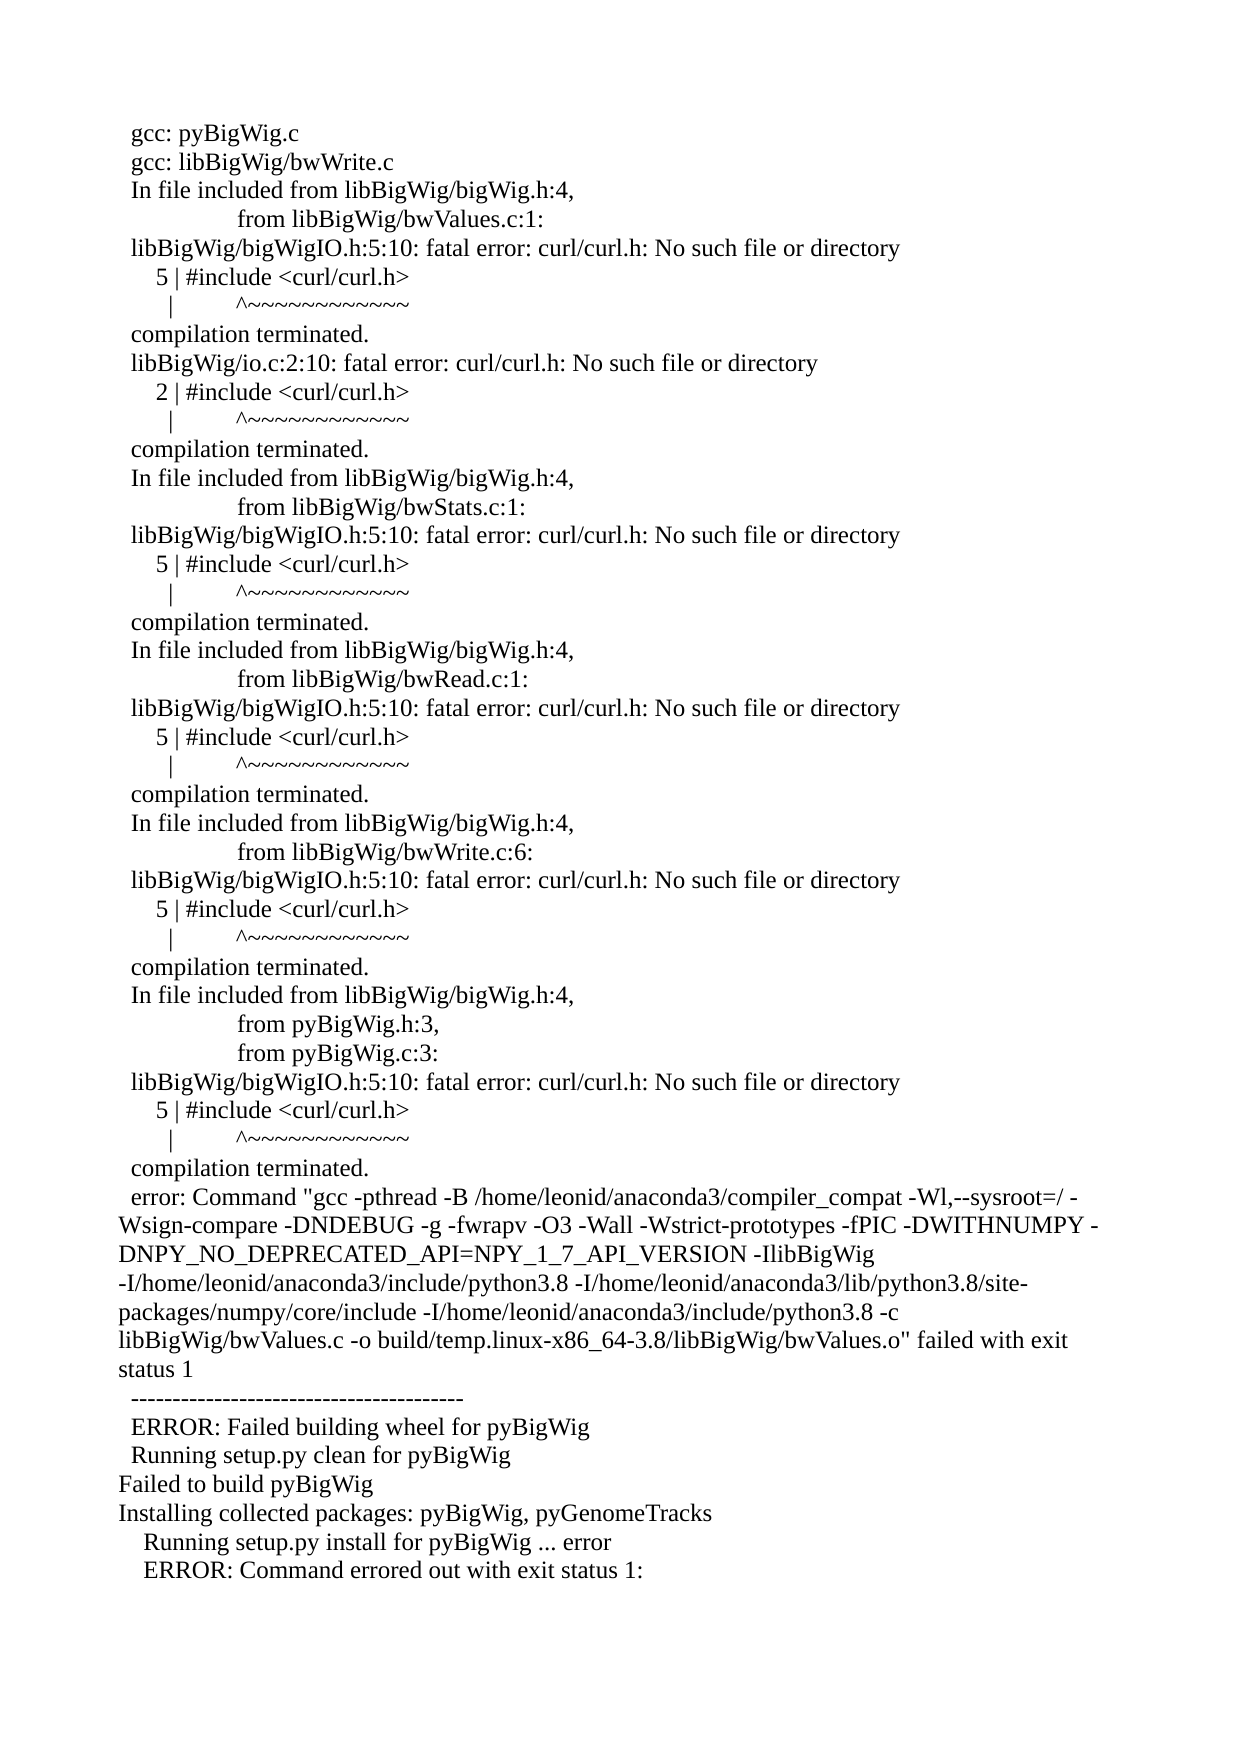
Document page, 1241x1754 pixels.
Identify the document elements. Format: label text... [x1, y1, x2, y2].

text libBigWig/bigWigIO.h:5:10: fatal error: curl/curl.h: No such file or directory [118, 233, 1122, 262]
text from libBigWig/bwRead.c:1: [118, 664, 1122, 693]
text Installing collected packages: pyBigWig, pyGenomeTracks [118, 1498, 1122, 1527]
text compilation terminated. [118, 319, 1122, 348]
text | ^~~~~~~~~~~~~ [118, 578, 1122, 607]
text libBigWig/bigWigIO.h:5:10: fatal error: curl/curl.h: No such file or directory [118, 693, 1122, 722]
text from pyBigWig.h:3, [118, 1009, 1122, 1038]
text gcc: pyBigWig.c [118, 118, 1122, 147]
text libBigWig/io.c:2:10: fatal error: curl/curl.h: No such file or directory [118, 348, 1122, 377]
text | ^~~~~~~~~~~~~ [118, 1124, 1122, 1153]
text Failed to build pyBigWig [118, 1469, 1122, 1498]
text compilation terminated. [118, 779, 1122, 808]
text Running setup.py clean for pyBigWig [118, 1441, 1122, 1469]
text 5 | #include <curl/curl.h> [118, 549, 1122, 578]
text In file included from libBigWig/bigWig.h:4, [118, 463, 1122, 492]
text 2 | #include <curl/curl.h> [118, 377, 1122, 406]
text 5 | #include <curl/curl.h> [118, 262, 1122, 291]
text | ^~~~~~~~~~~~~ [118, 751, 1122, 779]
text from libBigWig/bwWrite.c:6: [118, 837, 1122, 866]
text from libBigWig/bwStats.c:1: [118, 492, 1122, 521]
text ---------------------------------------- [118, 1383, 1122, 1412]
text error: Command "gcc -pthread -B /home/leonid/anaconda3/compiler_compat -Wl,--sysroot=/ -Wsign-compare -DNDEBUG -g -fwrapv -O3 -Wall -Wstrict-prototypes -fPIC -DWITHNUMPY -DNPY_NO_DEPRECATED_API=NPY_1_7_API_VERSION -IlibBigWig -I/home/leonid/anaconda3/include/python3.8 -I/home/leonid/anaconda3/lib/python3.8/site-packages/numpy/core/include -I/home/leonid/anaconda3/include/python3.8 -c libBigWig/bwValues.c -o build/temp.linux-x86_64-3.8/libBigWig/bwValues.o" failed with exit status 1 [118, 1182, 1122, 1383]
text libBigWig/bigWigIO.h:5:10: fatal error: curl/curl.h: No such file or directory [118, 866, 1122, 894]
text compilation terminated. [118, 607, 1122, 636]
text ERROR: Command errored out with exit status 1: [118, 1556, 1122, 1584]
text libBigWig/bigWigIO.h:5:10: fatal error: curl/curl.h: No such file or directory [118, 521, 1122, 549]
text In file included from libBigWig/bigWig.h:4, [118, 808, 1122, 837]
text | ^~~~~~~~~~~~~ [118, 406, 1122, 434]
text 5 | #include <curl/curl.h> [118, 722, 1122, 751]
text compilation terminated. [118, 434, 1122, 463]
text Running setup.py install for pyBigWig ... error [118, 1527, 1122, 1556]
text In file included from libBigWig/bigWig.h:4, [118, 636, 1122, 664]
text compilation terminated. [118, 1153, 1122, 1182]
text 5 | #include <curl/curl.h> [118, 1096, 1122, 1124]
text In file included from libBigWig/bigWig.h:4, [118, 981, 1122, 1009]
text libBigWig/bigWigIO.h:5:10: fatal error: curl/curl.h: No such file or directory [118, 1067, 1122, 1096]
text from pyBigWig.c:3: [118, 1038, 1122, 1067]
text | ^~~~~~~~~~~~~ [118, 291, 1122, 319]
text In file included from libBigWig/bigWig.h:4, [118, 176, 1122, 204]
text gcc: libBigWig/bwWrite.c [118, 147, 1122, 176]
text | ^~~~~~~~~~~~~ [118, 923, 1122, 952]
text from libBigWig/bwValues.c:1: [118, 204, 1122, 233]
text ERROR: Failed building wheel for pyBigWig [118, 1412, 1122, 1441]
text 5 | #include <curl/curl.h> [118, 894, 1122, 923]
text compilation terminated. [118, 952, 1122, 981]
